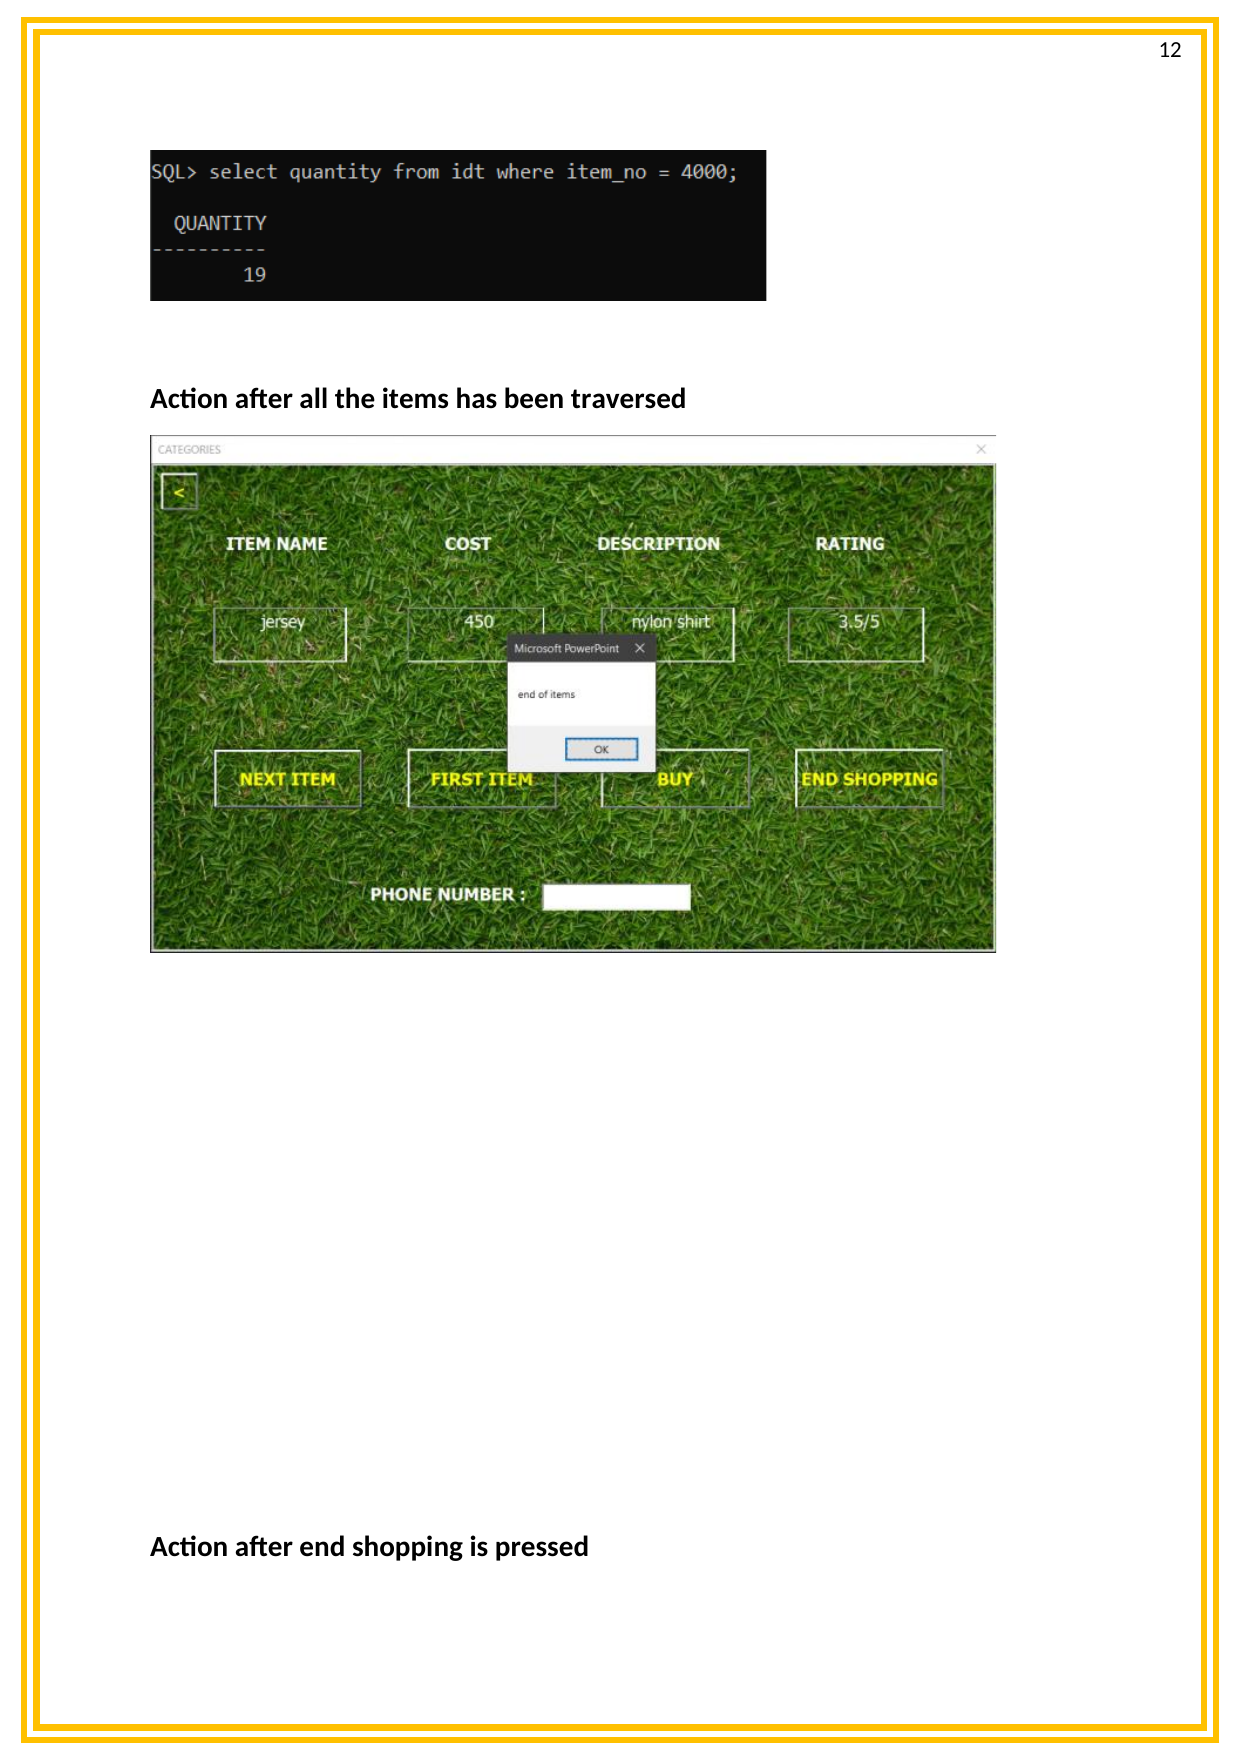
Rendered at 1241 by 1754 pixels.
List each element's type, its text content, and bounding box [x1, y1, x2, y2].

text Action after all the items has been traversed [150, 380, 1181, 416]
text Action after end shopping is pressed [150, 1528, 1181, 1564]
picture [150, 435, 997, 953]
picture [150, 150, 767, 301]
